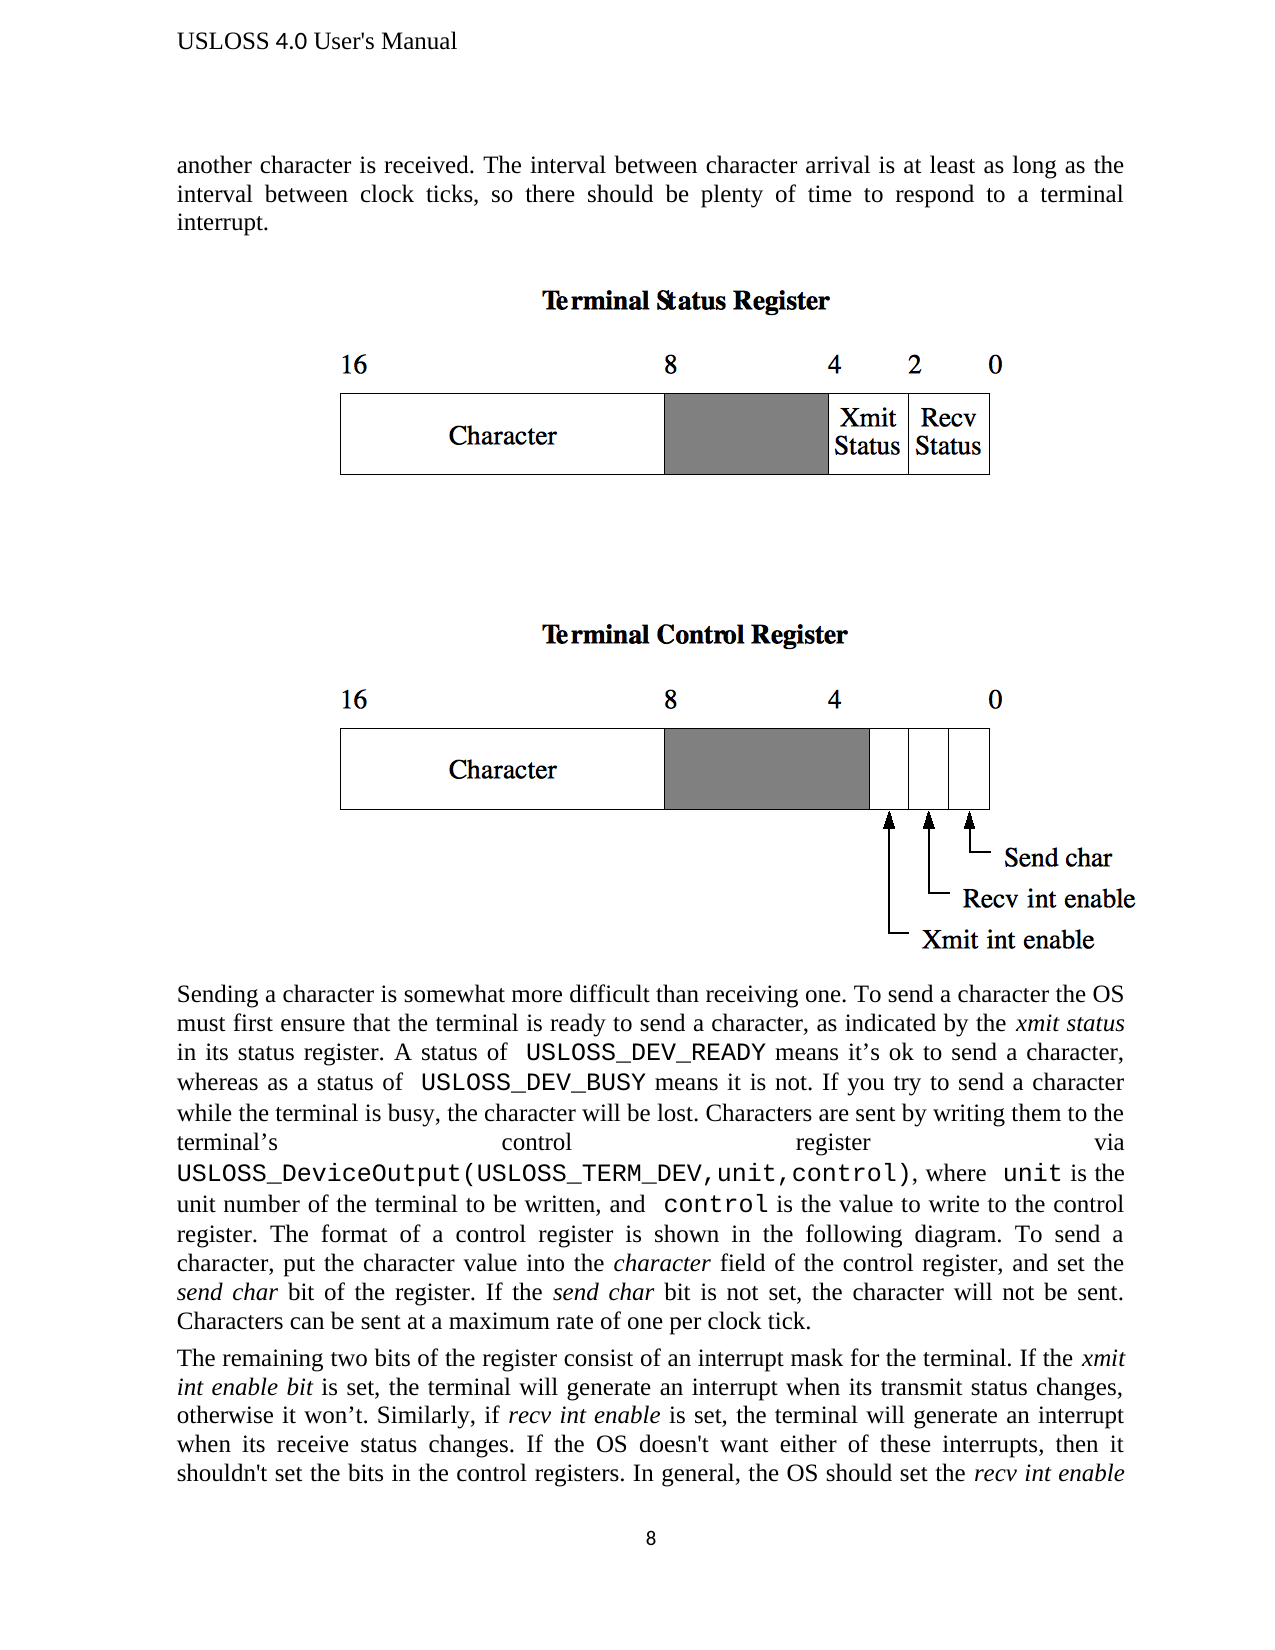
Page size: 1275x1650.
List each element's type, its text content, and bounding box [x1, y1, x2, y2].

text The remaining two bits of the register consist of an interrupt mask for the terminal. If the xmit int enable bit is set, the terminal will generate an interrupt when its transmit status changes, otherwise it won’t. Similarly, if recv int enable is set, the terminal will generate an interrupt when its receive status changes. If the OS doesn't want either of these interrupts, then it shouldn't set the bits in the control registers. In general, the OS should set the recv int enable [177, 1343, 1125, 1487]
picture [176, 595, 1152, 971]
text another character is received. The interval between character arrival is at least as long as the interval between clock ticks, so there should be plenty of time to respond to a terminal interrupt. [177, 150, 1125, 236]
picture [176, 244, 1152, 514]
text Sending a character is somewhat more difficult than receiving one. To send a character the OS must first ensure that the terminal is ready to send a character, as indicated by the xmit status in its status register. A status of USLOSS_DEV_READY means it’s ok to send a character, whereas as a status of USLOSS_DEV_BUSY means it is not. If you try to send a character while the terminal is busy, the character will be lost. Characters are sent by writing them to the terminal’s control register via USLOSS_DeviceOutput(USLOSS_TERM_DEV,unit,control), where unit is the unit number of the terminal to be written, and control is the value to write to the control register. The format of a control register is shown in the following diagram. To send a character, put the character value into the character field of the control register, and set the send char bit of the register. If the send char bit is not set, the character will not be sent. Characters can be sent at a maximum rate of one per clock tick. [177, 979, 1125, 1334]
